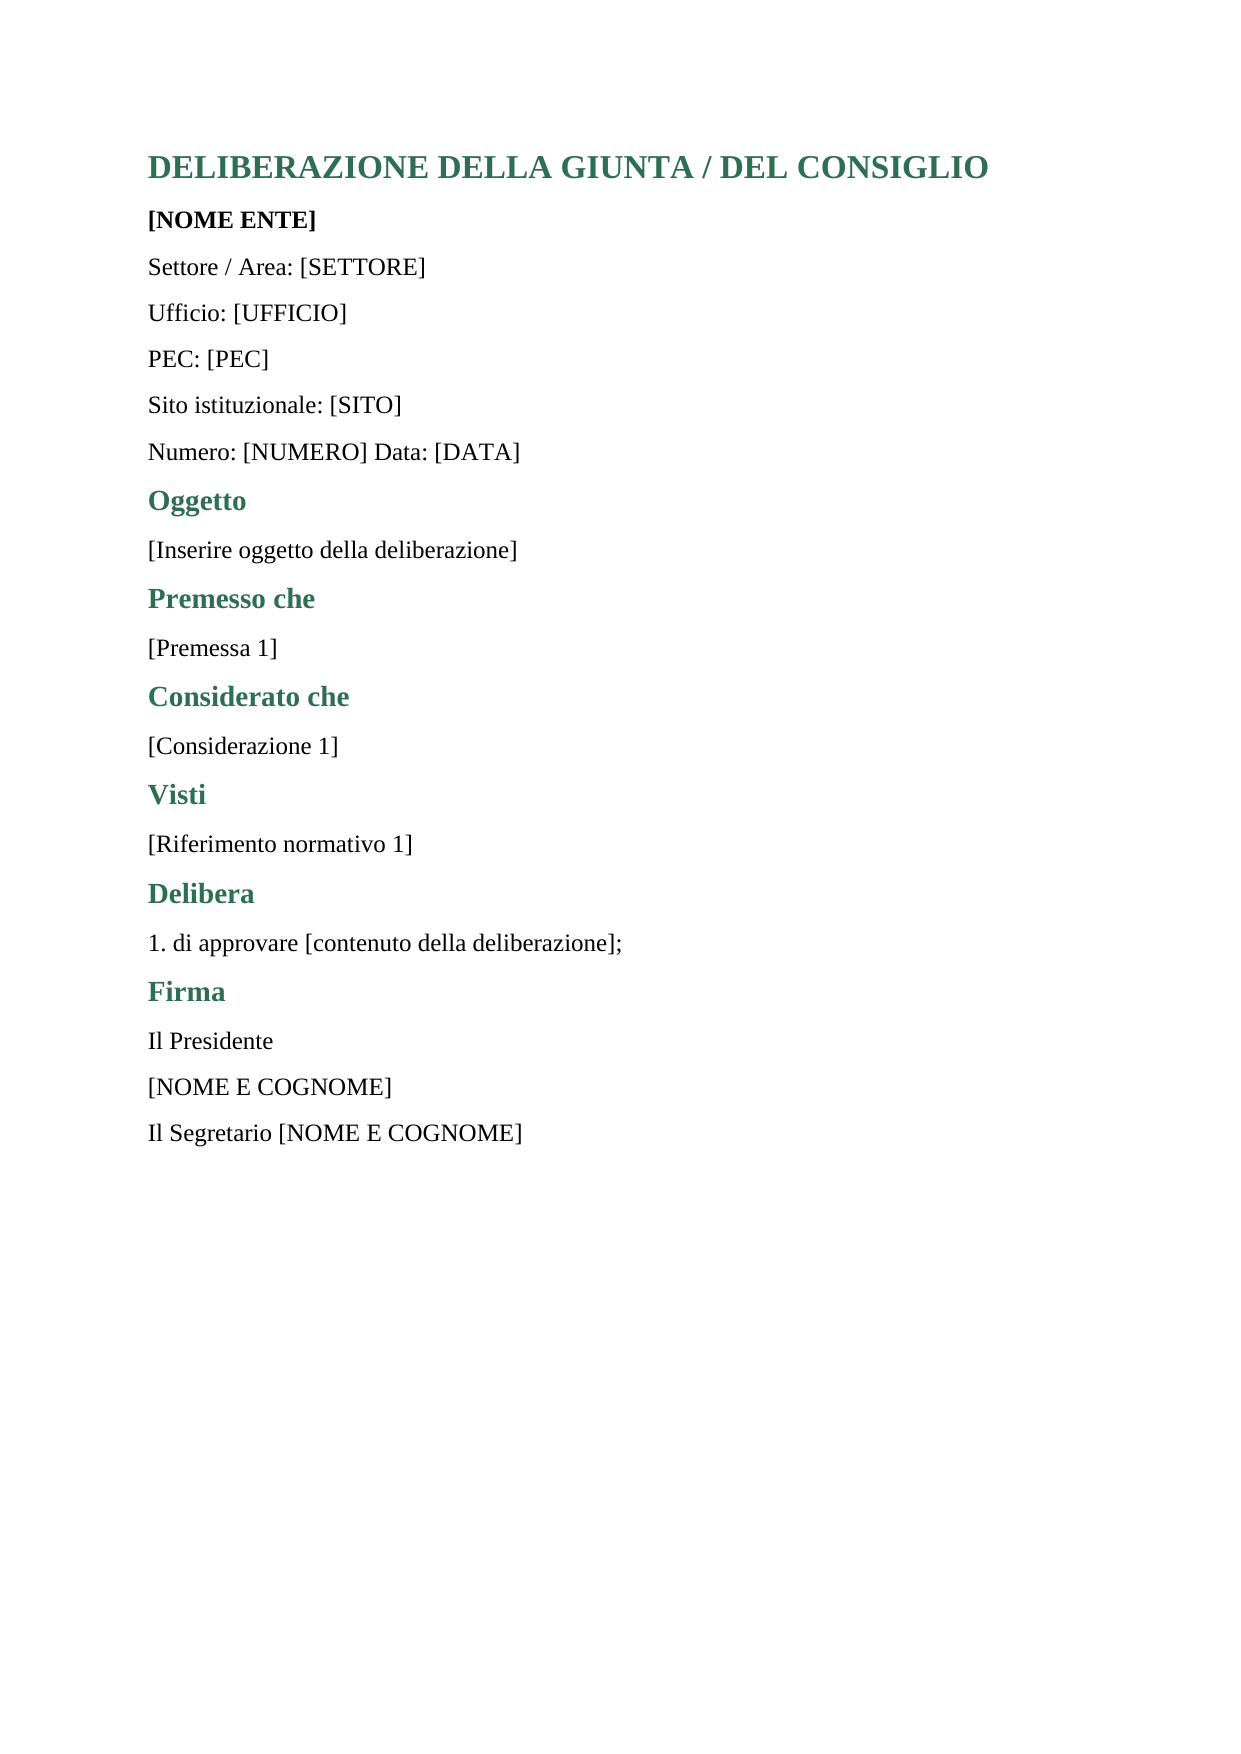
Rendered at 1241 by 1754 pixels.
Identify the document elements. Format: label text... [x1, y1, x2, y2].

text Firma [148, 974, 1122, 1007]
text Oggetto [148, 483, 1122, 516]
text PEC: [PEC] [148, 344, 1122, 373]
text [Considerazione 1] [148, 731, 1122, 760]
text Numero: [NUMERO] Data: [DATA] [148, 437, 1122, 465]
text Premesso che [148, 581, 1122, 614]
text 1. di approvare [contenuto della deliberazione]; [148, 928, 1122, 956]
text Settore / Area: [SETTORE] [148, 252, 1122, 280]
text Il Segretario [NOME E COGNOME] [148, 1118, 1122, 1147]
text Il Presidente [148, 1026, 1122, 1055]
text Sito istituzionale: [SITO] [148, 390, 1122, 419]
text Ufficio: [UFFICIO] [148, 298, 1122, 327]
text Delibera [148, 876, 1122, 909]
text [NOME E COGNOME] [148, 1072, 1122, 1101]
text Visti [148, 777, 1122, 811]
text [Premessa 1] [148, 633, 1122, 662]
text DELIBERAZIONE DELLA GIUNTA / DEL CONSIGLIO [148, 148, 1122, 186]
text [Riferimento normativo 1] [148, 829, 1122, 858]
text [NOME ENTE] [148, 205, 1122, 234]
text Considerato che [148, 679, 1122, 713]
text [Inserire oggetto della deliberazione] [148, 535, 1122, 563]
